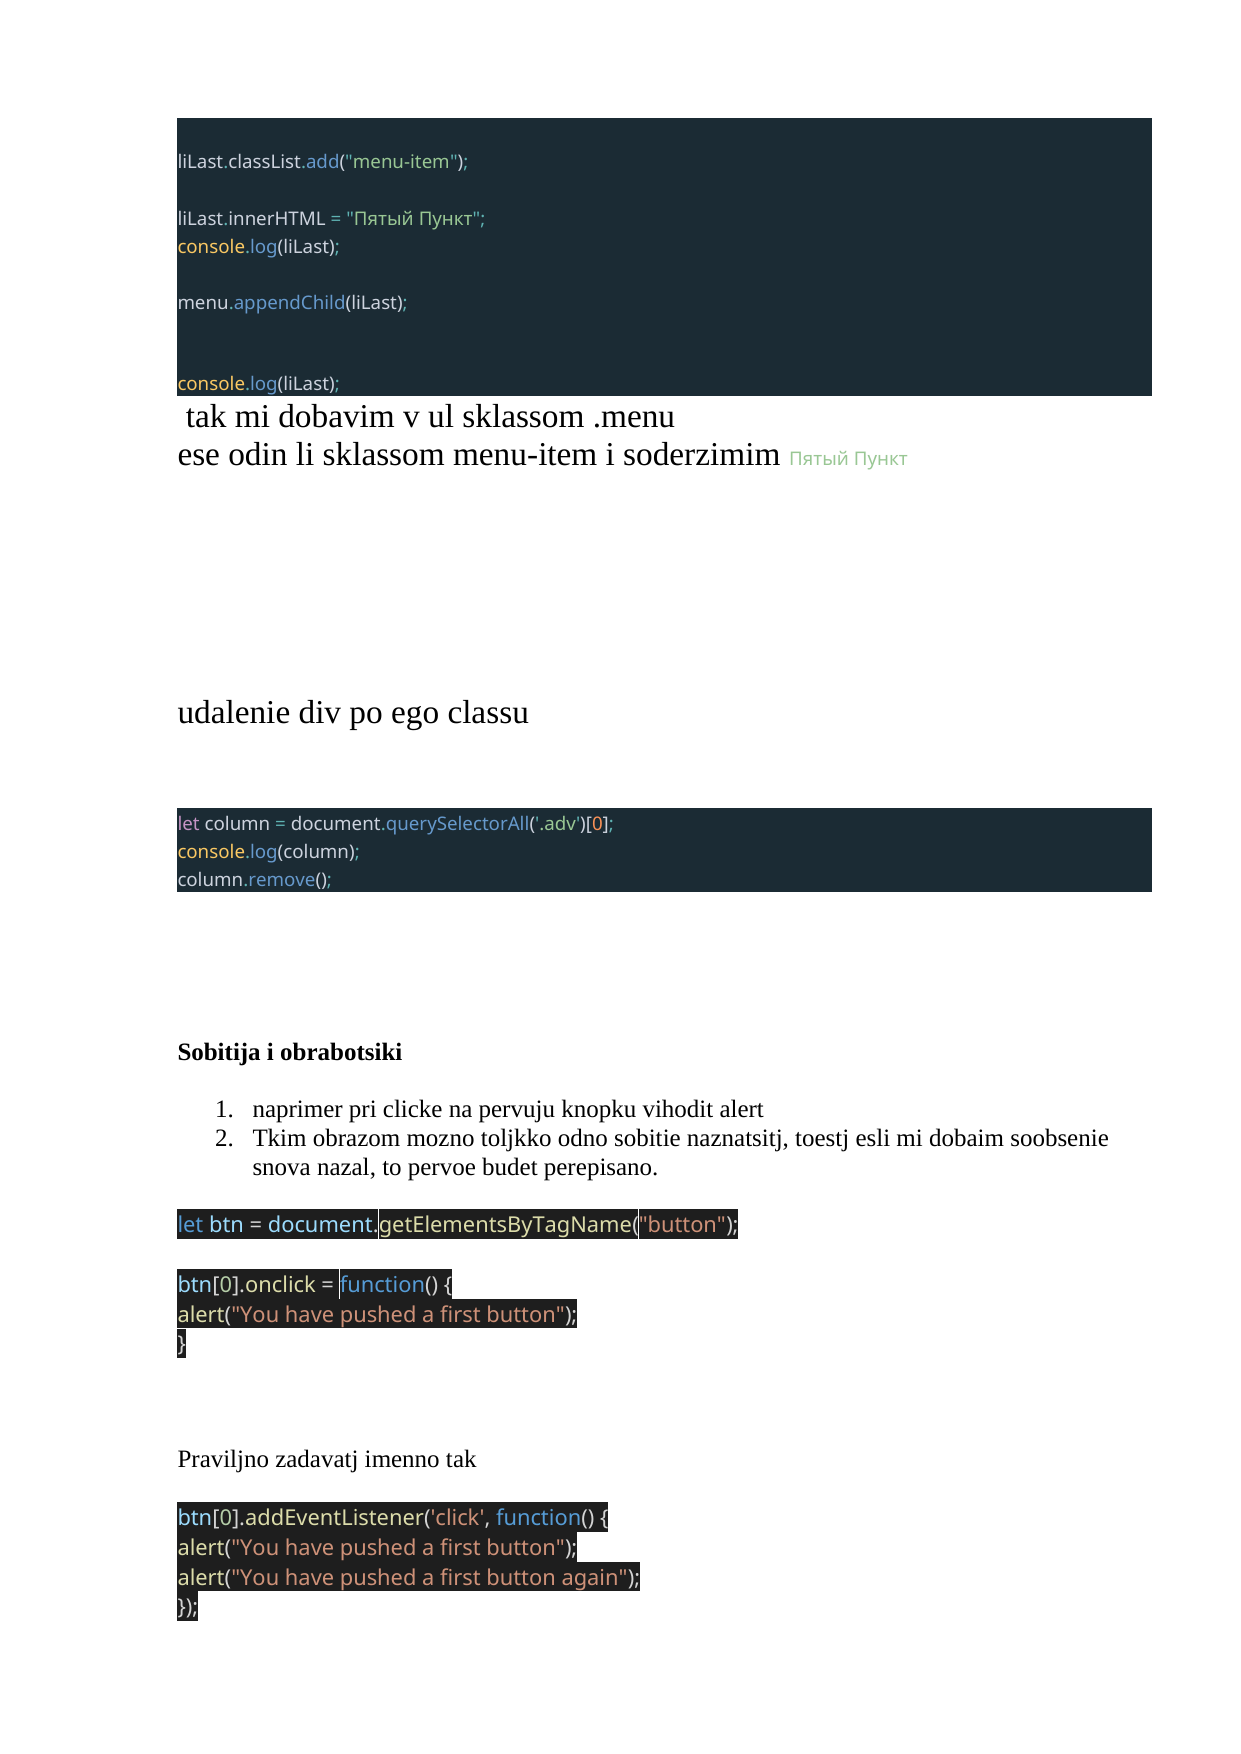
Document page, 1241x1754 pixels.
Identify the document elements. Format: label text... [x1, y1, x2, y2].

text alert("You have pushed a first button"); [177, 1532, 1152, 1562]
text console.log(liLast); [177, 231, 1152, 259]
text let column = document.querySelectorAll('.adv')[0]; [177, 808, 1152, 836]
text Praviljno zadavatj imenno tak btn[0].addEventListener('click', function() { [177, 1444, 1152, 1532]
text btn[0].onclick = function() { [177, 1269, 1152, 1299]
text liLast.innerHTML = "Пятый Пункт"; [177, 202, 1152, 231]
text column.remove(); [177, 864, 1152, 892]
text menu.appendChild(liLast); [177, 287, 1152, 315]
text } [177, 1328, 1152, 1358]
text tak mi dobavim v ul sklassom .menu ese odin li sklassom menu-item i soderzimim Пятый Пункт [177, 396, 1152, 473]
text Sobitija i obrabotsiki [177, 1037, 1152, 1066]
text alert("You have pushed a first button again"); [177, 1562, 1152, 1591]
text liLast.classList.add("menu-item"); [177, 146, 1152, 174]
text alert("You have pushed a first button"); [177, 1299, 1152, 1328]
text console.log(column); [177, 836, 1152, 864]
list naprimer pri clicke na pervuju knopku vihodit alert [215, 1094, 1152, 1123]
text }); [177, 1591, 1152, 1621]
text udalenie div po ego classu [177, 693, 1152, 731]
text console.log(liLast); [177, 368, 1152, 396]
text let btn = document.getElementsByTagName("button"); [177, 1209, 1152, 1239]
list Tkim obrazom mozno toljkko odno sobitie naznatsitj, toestj esli mi dobaim soobsenie snova nazal, to pervoe budet perepisano. [215, 1123, 1152, 1181]
